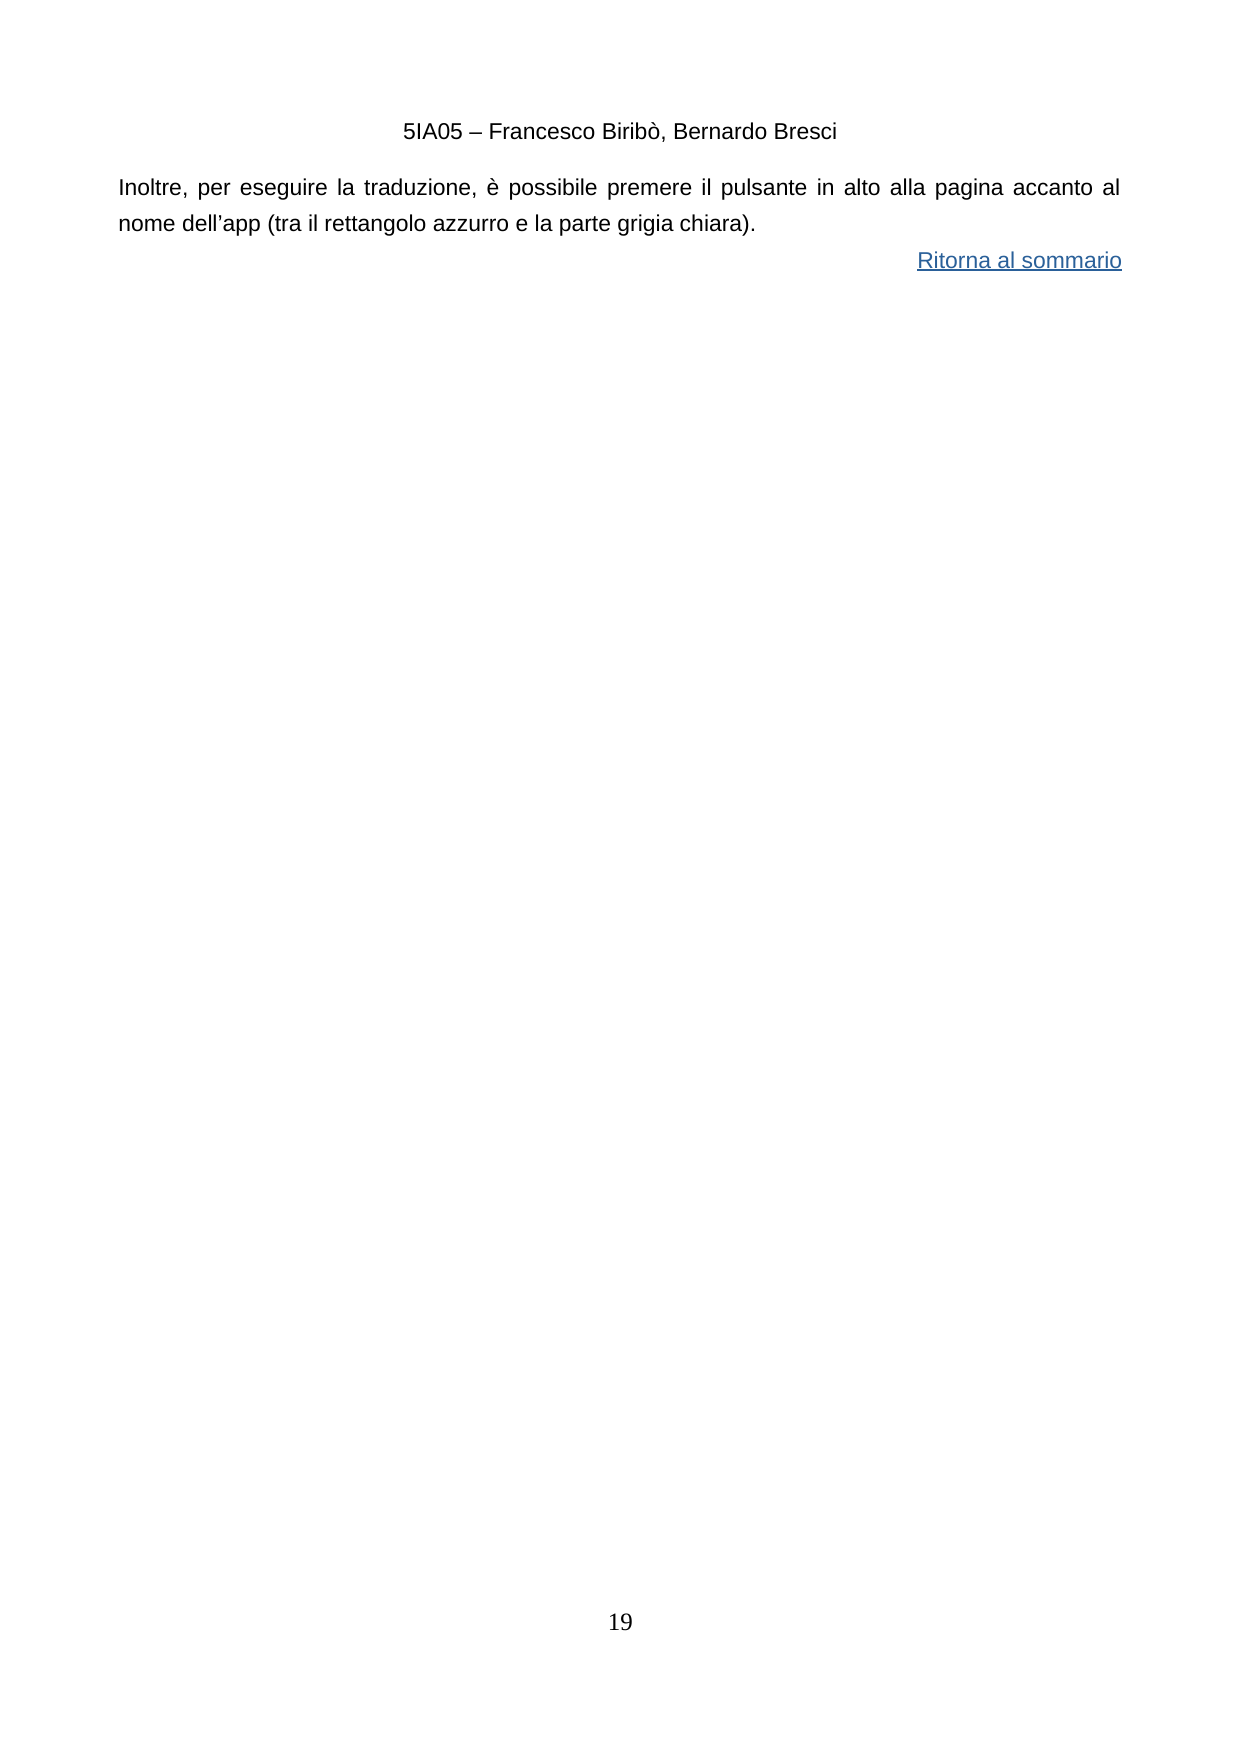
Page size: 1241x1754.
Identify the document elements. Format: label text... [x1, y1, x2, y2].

text Ritorna al sommario [118, 247, 1122, 273]
text Inoltre, per eseguire la traduzione, è possibile premere il pulsante in alto alla pagina accanto al nome dell’app (tra il rettangolo azzurro e la parte grigia chiara). [118, 174, 1122, 237]
